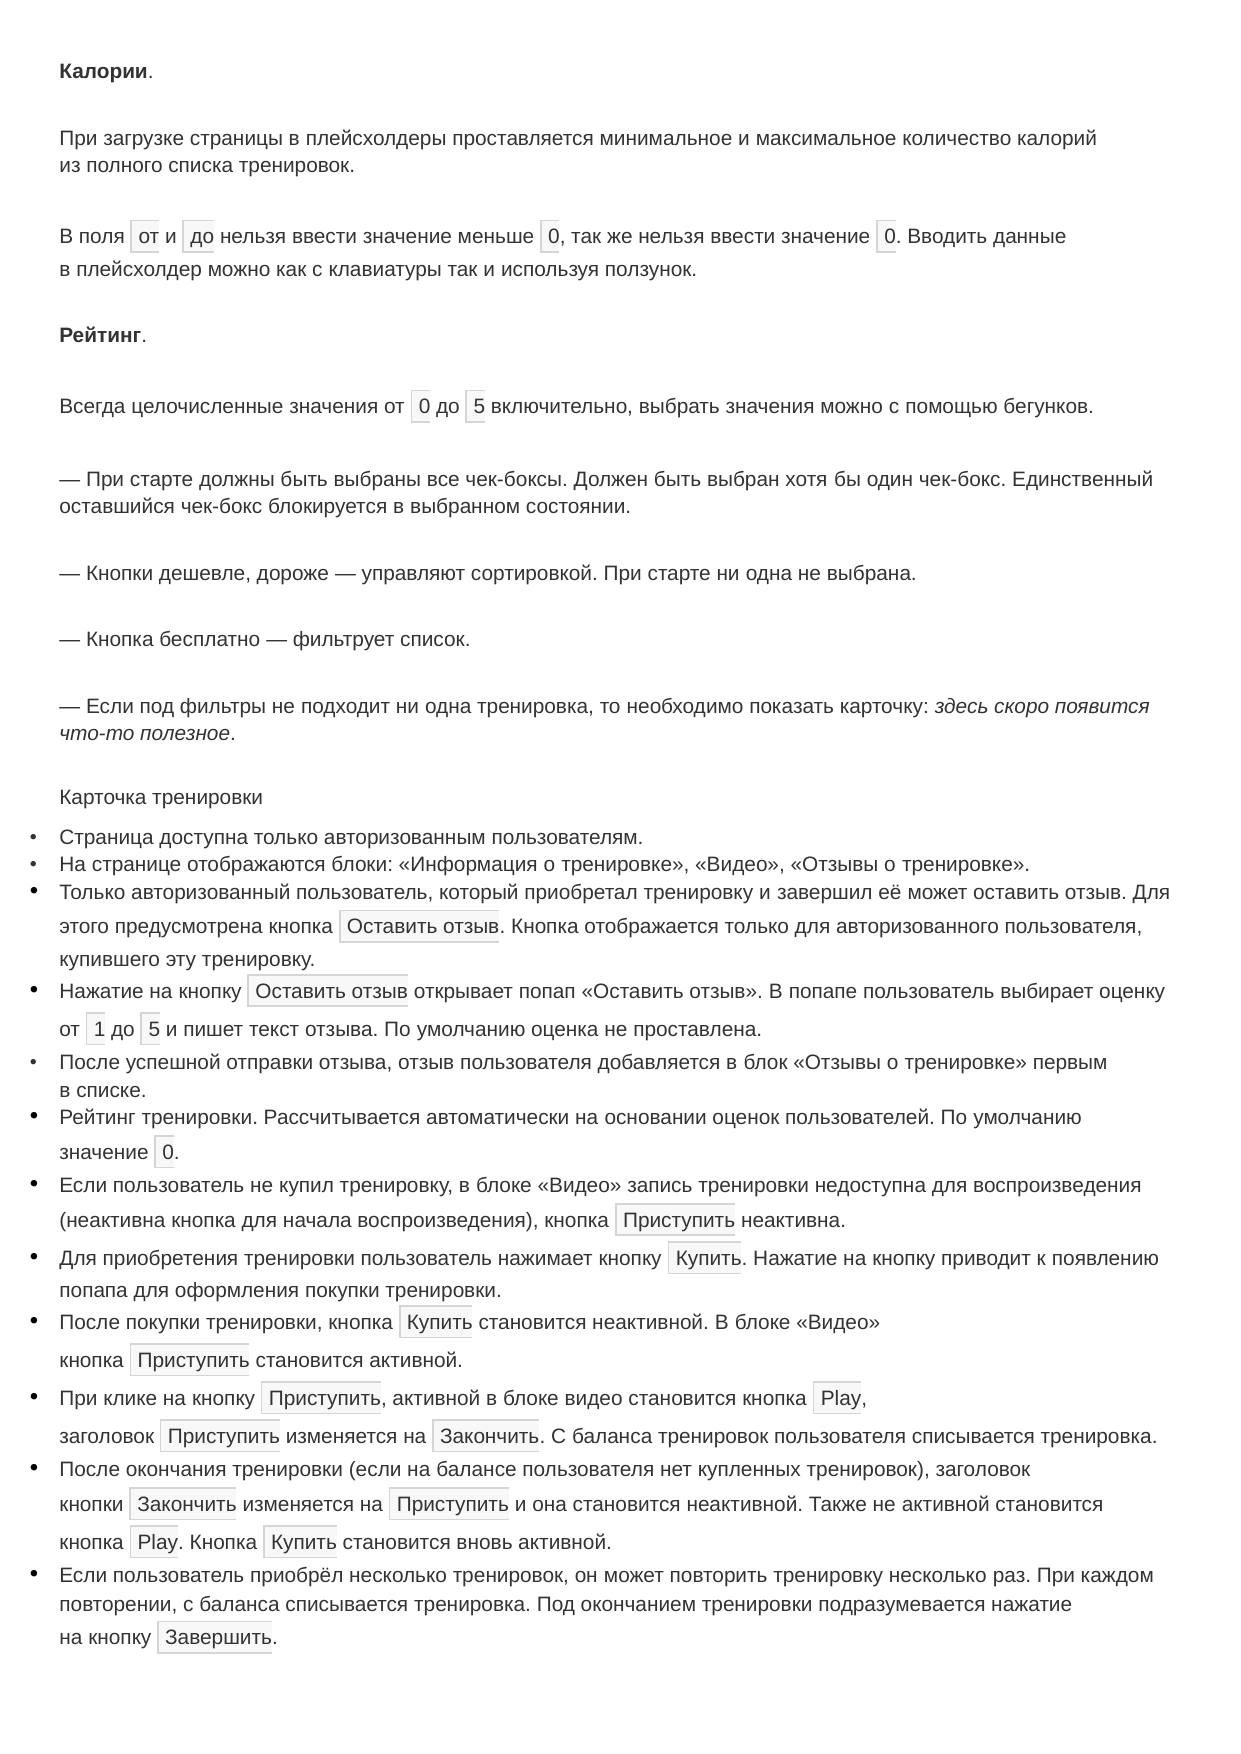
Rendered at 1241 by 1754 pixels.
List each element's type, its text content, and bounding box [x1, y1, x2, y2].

subtitle Карточка тренировки [59, 785, 1181, 809]
text Калории. [59, 59, 1181, 83]
list Страница доступна только авторизованным пользователям. [59, 825, 1181, 849]
text — Кнопка бесплатно — фильтрует список. [59, 627, 1181, 651]
text При загрузке страницы в плейсхолдеры проставляется минимальное и максимальное количество калорий из полного списка тренировок. [59, 126, 1181, 177]
list Рейтинг тренировки. Рассчитывается автоматически на основании оценок пользователей. По умолчанию значение 0. [59, 1105, 1181, 1168]
text Всегда целочисленные значения от 0 до 5 включительно, выбрать значения можно с помощью бегунков. [59, 389, 1181, 423]
text — Если под фильтры не подходит ни одна тренировка, то необходимо показать карточку: здесь скоро появится что-то полезное. [59, 694, 1181, 745]
list После успешной отправки отзыва, отзыв пользователя добавляется в блок «Отзывы о тренировке» первым в списке. [59, 1050, 1181, 1102]
text — Кнопки дешевле, дороже — управляют сортировкой. При старте ни одна не выбрана. [59, 561, 1181, 584]
list Для приобретения тренировки пользователь нажимает кнопку Купить. Нажатие на кнопку приводит к появлению попапа для оформления покупки тренировки. [59, 1241, 1181, 1302]
list После покупки тренировки, кнопка Купить становится неактивной. В блоке «Видео» кнопка Приступить становится активной. [59, 1305, 1181, 1376]
list На странице отображаются блоки: «Информация о тренировке», «Видео», «Отзывы о тренировке». [59, 852, 1181, 876]
list Только авторизованный пользователь, который приобретал тренировку и завершил её может оставить отзыв. Для этого предусмотрена кнопка Оставить отзыв. Кнопка отображается только для авторизованного пользователя, купившего эту тренировку. [59, 880, 1181, 970]
list Если пользователь приобрёл несколько тренировок, он может повторить тренировку несколько раз. При каждом повторении, с баланса списывается тренировка. Под окончанием тренировки подразумевается нажатие на кнопку Завершить. [59, 1563, 1181, 1654]
list Нажатие на кнопку Оставить отзыв открывает попап «Оставить отзыв». В попапе пользователь выбирает оценку от 1 до 5 и пишет текст отзыва. По умолчанию оценка не проставлена. [59, 974, 1181, 1045]
text В поля от и до нельзя ввести значение меньше 0, так же нельзя ввести значение 0. Вводить данные в плейсхолдер можно как с клавиатуры так и используя ползунок. [59, 220, 1181, 280]
list После окончания тренировки (если на балансе пользователя нет купленных тренировок), заголовок кнопки Закончить изменяется на Приступить и она становится неактивной. Также не активной становится кнопка Play. Кнопка Купить становится вновь активной. [59, 1457, 1181, 1558]
text — При старте должны быть выбраны все чек-боксы. Должен быть выбран хотя бы один чек-бокс. Единственный оставшийся чек-бокс блокируется в выбранном состоянии. [59, 467, 1181, 518]
list Если пользователь не купил тренировку, в блоке «Видео» запись тренировки недоступна для воспроизведения (неактивна кнопка для начала воспроизведения), кнопка Приступить неактивна. [59, 1173, 1181, 1236]
list При клике на кнопку Приступить, активной в блоке видео становится кнопка Play, заголовок Приступить изменяется на Закончить. С баланса тренировок пользователя списывается тренировка. [59, 1381, 1181, 1452]
text Рейтинг. [59, 323, 1181, 347]
